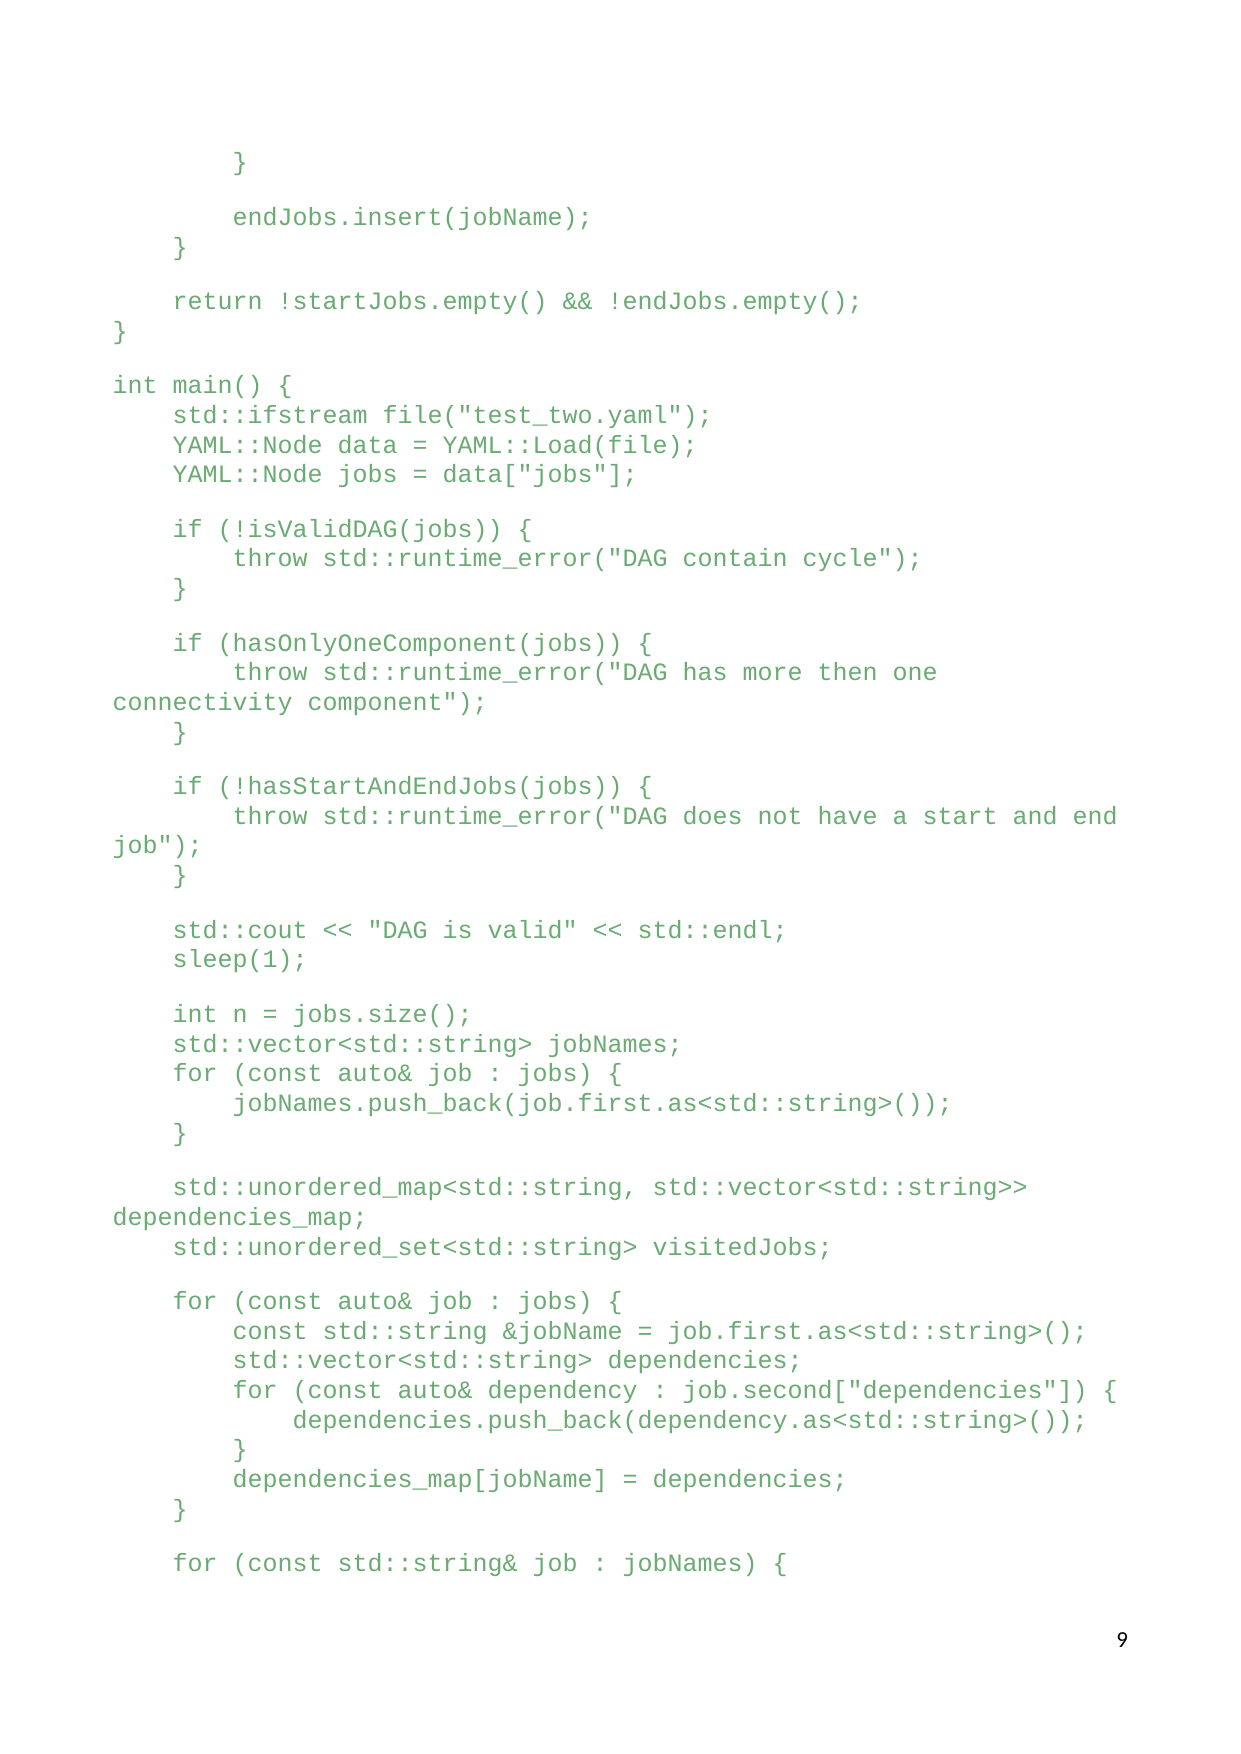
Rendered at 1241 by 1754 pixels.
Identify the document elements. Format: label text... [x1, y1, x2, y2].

text if (!isValidDAG(jobs)) { [112, 516, 1128, 545]
text dependencies.push_back(dependency.as<std::string>()); [112, 1407, 1128, 1436]
text int main() { [112, 373, 1128, 401]
text std::unordered_map<std::string, std::vector<std::string>> dependencies_map; [112, 1175, 1128, 1233]
text std::ifstream file("test_two.yaml"); [112, 402, 1128, 431]
text sleep(1); [112, 947, 1128, 975]
text } [112, 150, 1128, 178]
text endJobs.insert(jobName); [112, 204, 1128, 233]
text } [112, 1437, 1128, 1465]
text } [112, 576, 1128, 604]
text const std::string &jobName = job.first.as<std::string>(); [112, 1318, 1128, 1347]
text return !startJobs.empty() && !endJobs.empty(); [112, 289, 1128, 317]
text std::unordered_set<std::string> visitedJobs; [112, 1234, 1128, 1262]
text for (const auto& job : jobs) { [112, 1061, 1128, 1089]
text YAML::Node jobs = data["jobs"]; [112, 462, 1128, 490]
text } [112, 318, 1128, 347]
text int n = jobs.size(); [112, 1001, 1128, 1030]
text throw std::runtime_error("DAG has more then one connectivity component"); [112, 660, 1128, 718]
text if (!hasStartAndEndJobs(jobs)) { [112, 774, 1128, 802]
text } [112, 1496, 1128, 1525]
text jobNames.push_back(job.first.as<std::string>()); [112, 1091, 1128, 1119]
text for (const std::string& job : jobNames) { [112, 1551, 1128, 1579]
text dependencies_map[jobName] = dependencies; [112, 1467, 1128, 1495]
text std::vector<std::string> jobNames; [112, 1031, 1128, 1059]
text } [112, 719, 1128, 748]
text std::vector<std::string> dependencies; [112, 1348, 1128, 1376]
text } [112, 234, 1128, 262]
text throw std::runtime_error("DAG does not have a start and end job"); [112, 803, 1128, 861]
text } [112, 863, 1128, 891]
text for (const auto& job : jobs) { [112, 1288, 1128, 1317]
text throw std::runtime_error("DAG contain cycle"); [112, 546, 1128, 574]
text YAML::Node data = YAML::Load(file); [112, 432, 1128, 461]
text std::cout << "DAG is valid" << std::endl; [112, 917, 1128, 946]
text } [112, 1120, 1128, 1148]
text if (hasOnlyOneComponent(jobs)) { [112, 630, 1128, 658]
text for (const auto& dependency : job.second["dependencies"]) { [112, 1378, 1128, 1406]
